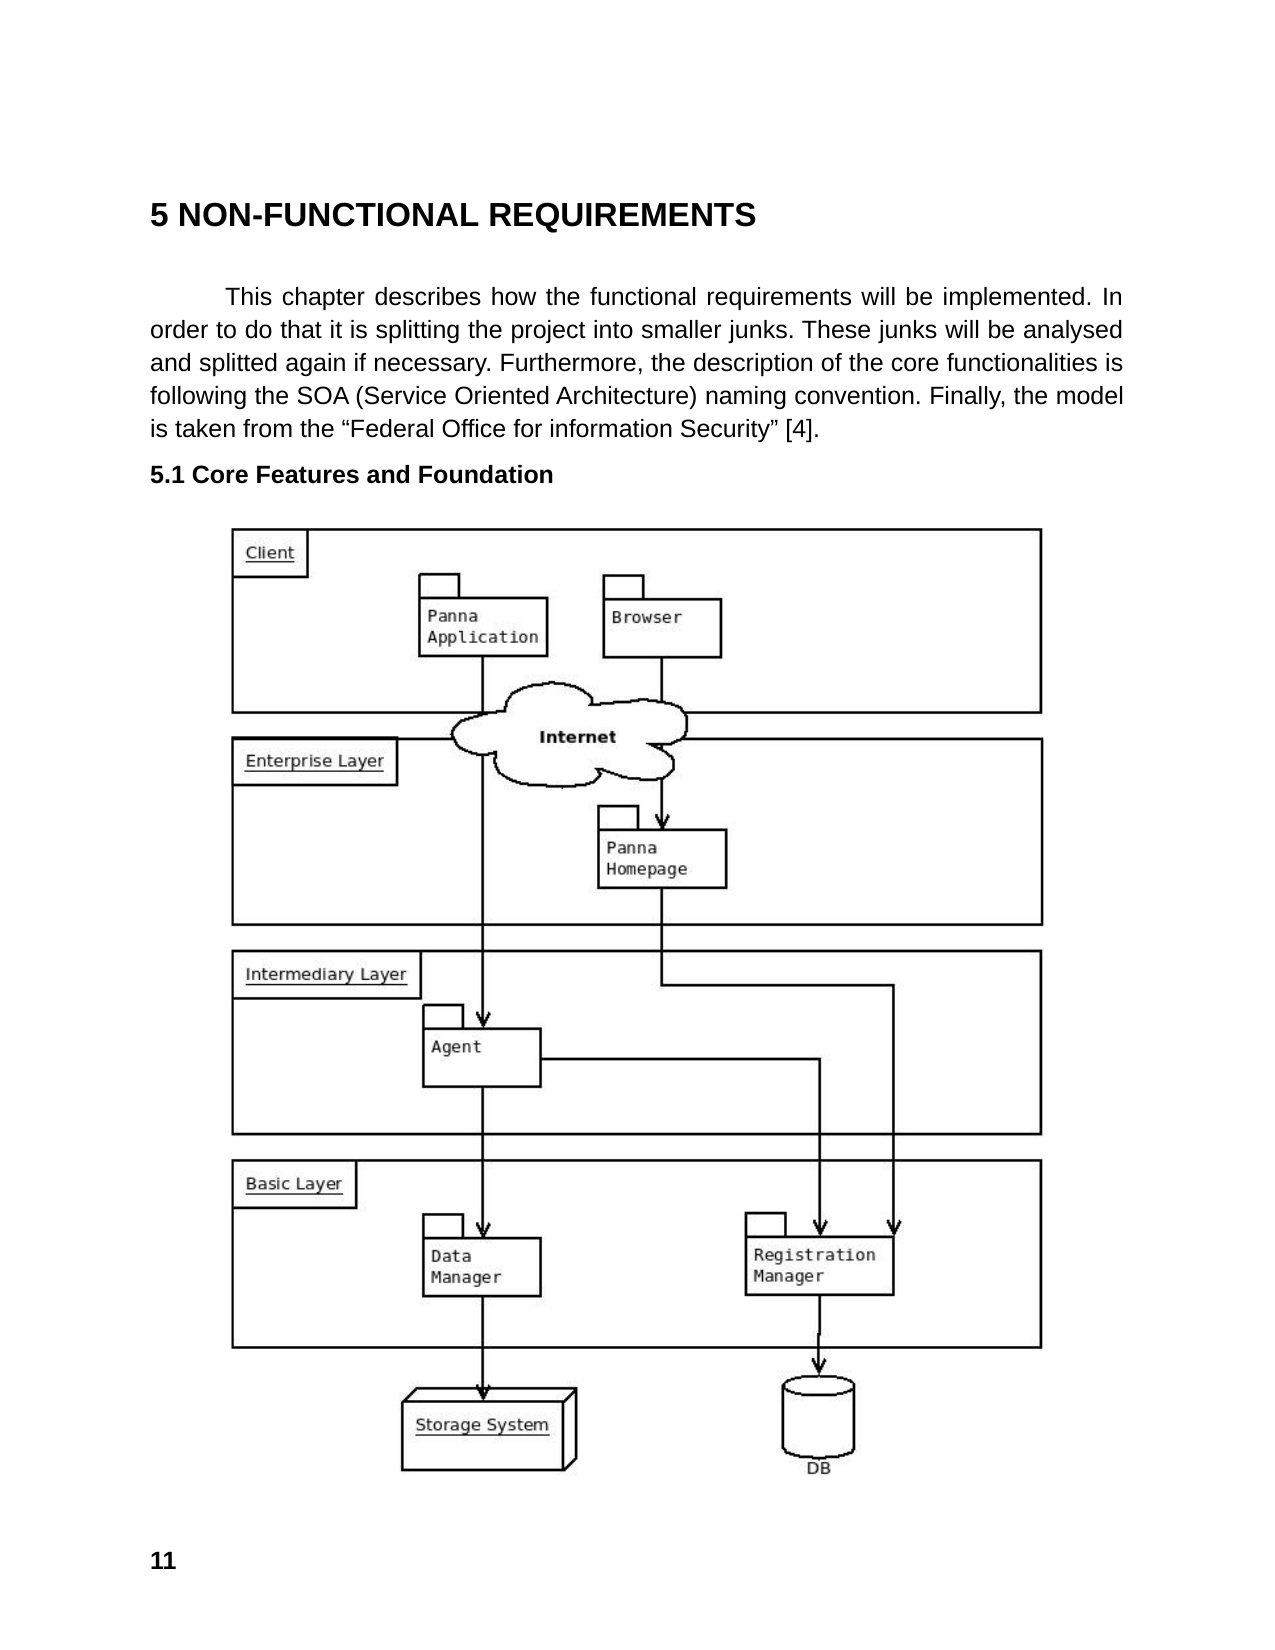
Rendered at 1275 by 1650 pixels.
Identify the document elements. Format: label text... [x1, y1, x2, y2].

subtitle 5.1 Core Features and Foundation [150, 460, 1125, 489]
picture [231, 528, 1044, 1482]
text This chapter describes how the functional requirements will be implemented. In order to do that it is splitting the project into smaller junks. These junks will be analysed and splitted again if necessary. Furthermore, the description of the core functionalities is following the SOA (Service Oriented Architecture) naming convention. Finally, the model is taken from the “Federal Office for information Security” [4]. [150, 282, 1125, 443]
subtitle 5 NON-FUNCTIONAL REQUIREMENTS [150, 196, 1125, 234]
